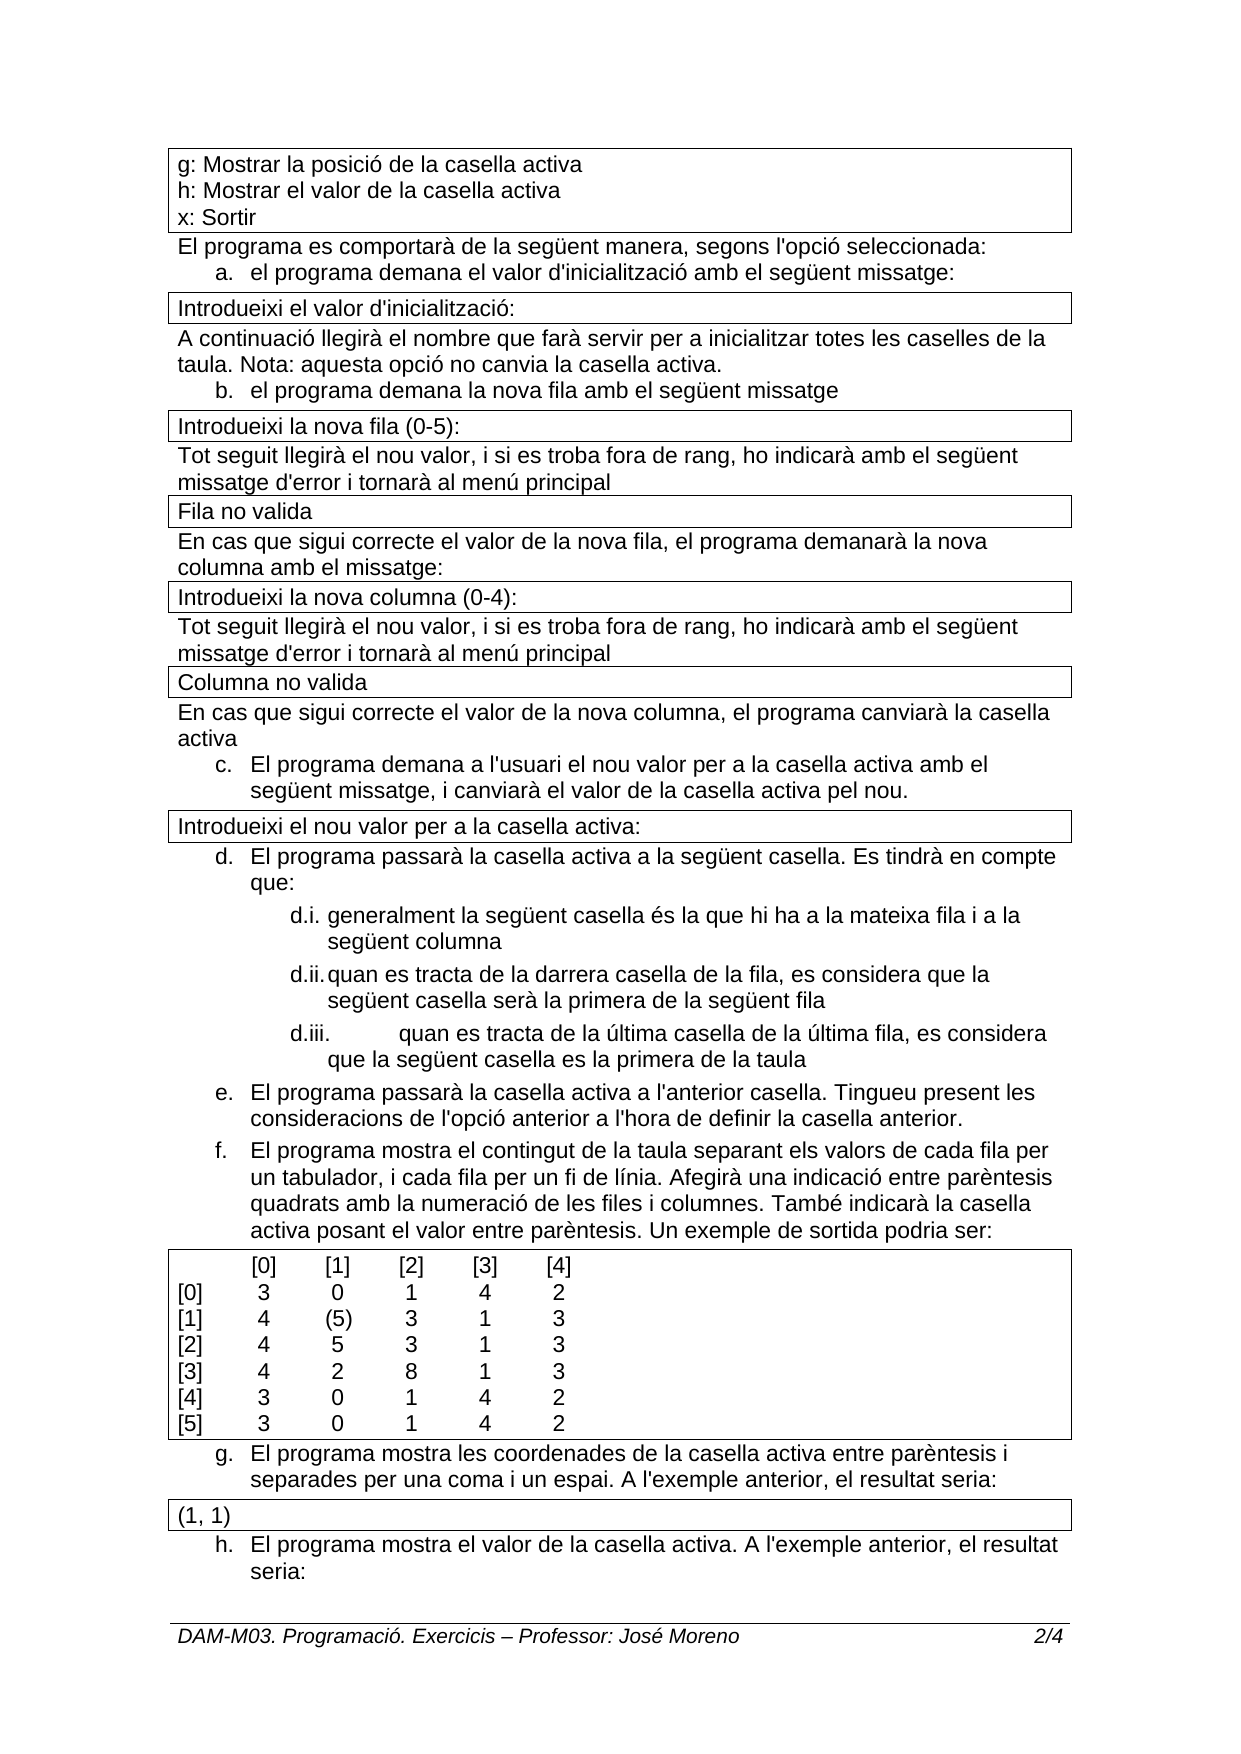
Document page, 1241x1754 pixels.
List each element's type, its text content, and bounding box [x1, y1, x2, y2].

text Tot seguit llegirà el nou valor, i si es troba fora de rang, ho indicarà amb el següent missatge d'error i tornarà al menú principal [177, 613, 1063, 666]
text En cas que sigui correcte el valor de la nova fila, el programa demanarà la nova columna amb el missatge: [177, 528, 1063, 581]
list generalment la següent casella és la que hi ha a la mateixa fila i a la següent columna [290, 902, 1063, 954]
text Introdueixi el nou valor per a la casella activa: [169, 811, 1071, 842]
text Introdueixi la nova fila (0-5): [169, 411, 1071, 441]
text [1] 4 (5) 3 1 3 [177, 1305, 1063, 1331]
list El programa mostra el valor de la casella activa. A l'exemple anterior, el resultat seria: [215, 1531, 1063, 1584]
text h: Mostrar el valor de la casella activa [177, 177, 1063, 200]
list El programa demana a l'usuari el nou valor per a la casella activa amb el següent missatge, i canviarà el valor de la casella activa pel nou. [215, 751, 1063, 804]
text (1, 1) [169, 1500, 1071, 1530]
text [5] 3 0 1 4 2 [169, 1407, 1071, 1439]
list el programa demana el valor d'inicialització amb el següent missatge: [215, 259, 1063, 286]
text [0] 3 0 1 4 2 [177, 1279, 1063, 1305]
text En cas que sigui correcte el valor de la nova columna, el programa canviarà la casella activa [177, 698, 1063, 751]
text x: Sortir [169, 200, 1071, 232]
text A continuació llegirà el nombre que farà servir per a inicialitzar totes les caselles de la taula. Nota: aquesta opció no canvia la casella activa. [177, 324, 1063, 377]
text Columna no valida [169, 667, 1071, 697]
list El programa mostra el contingut de la taula separant els valors de cada fila per un tabulador, i cada fila per un fi de línia. Afegirà una indicació entre parèntesis quadrats amb la numeració de les files i columnes. També indicarà la casella activa posant el valor entre parèntesis. Un exemple de sortida podria ser: [215, 1137, 1063, 1243]
text El programa es comportarà de la següent manera, segons l'opció seleccionada: [177, 233, 1063, 259]
list el programa demana la nova fila amb el següent missatge [215, 377, 1063, 404]
text Fila no valida [169, 496, 1071, 527]
text Introdueixi el valor d'inicialització: [169, 293, 1071, 323]
list El programa passarà la casella activa a l'anterior casella. Tingueu present les consideracions de l'opció anterior a l'hora de definir la casella anterior. [215, 1078, 1063, 1131]
list El programa passarà la casella activa a la següent casella. Es tindrà en compte que: [215, 843, 1063, 895]
list El programa mostra les coordenades de la casella activa entre parèntesis i separades per una coma i un espai. A l'exemple anterior, el resultat seria: [215, 1440, 1063, 1493]
list quan es tracta de la última casella de la última fila, es considera que la següent casella es la primera de la taula [290, 1019, 1063, 1072]
text [4] 3 0 1 4 2 [177, 1384, 1063, 1407]
text Tot seguit llegirà el nou valor, i si es troba fora de rang, ho indicarà amb el següent missatge d'error i tornarà al menú principal [177, 442, 1063, 495]
text Introdueixi la nova columna (0-4): [169, 582, 1071, 612]
text g: Mostrar la posició de la casella activa [169, 149, 1071, 177]
text [3] 4 2 8 1 3 [177, 1358, 1063, 1384]
list quan es tracta de la darrera casella de la fila, es considera que la següent casella serà la primera de la següent fila [290, 961, 1063, 1013]
text [2] 4 5 3 1 3 [177, 1331, 1063, 1358]
text [0] [1] [2] [3] [4] [169, 1250, 1071, 1279]
